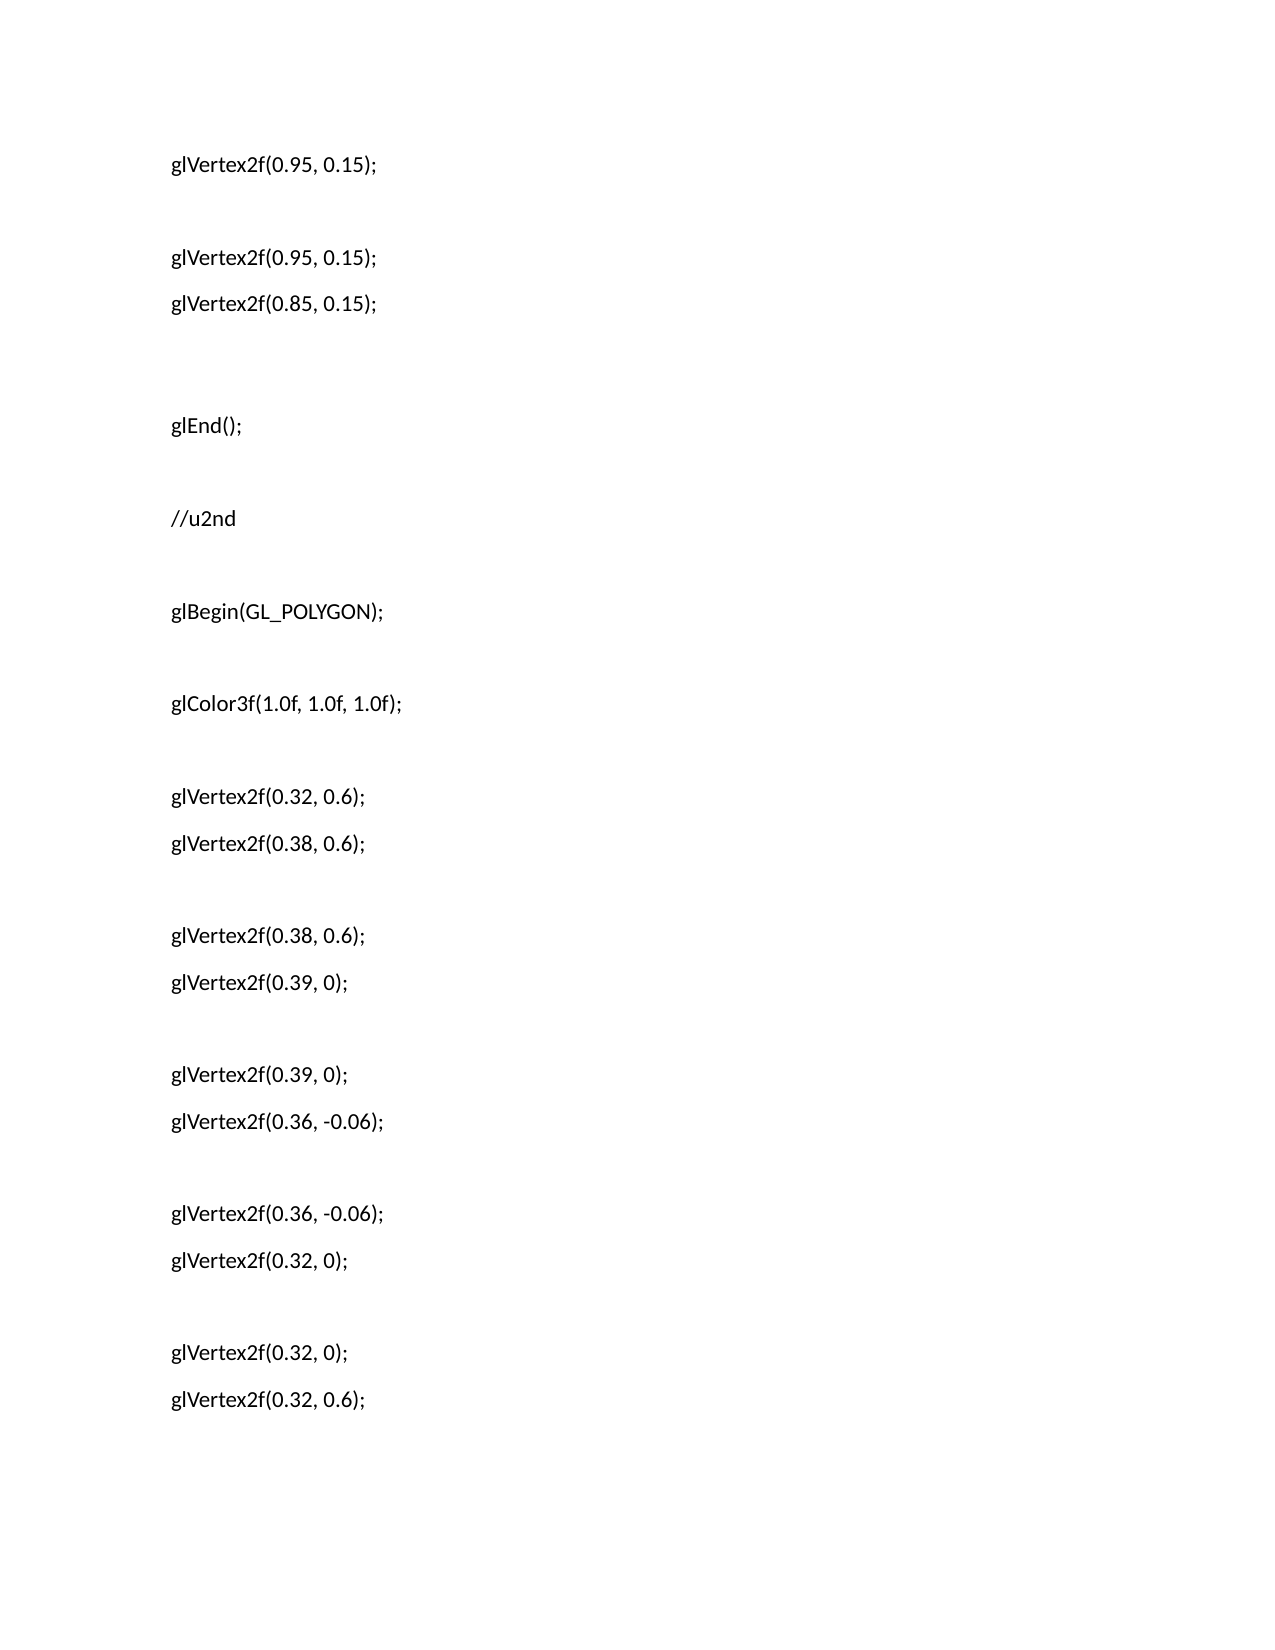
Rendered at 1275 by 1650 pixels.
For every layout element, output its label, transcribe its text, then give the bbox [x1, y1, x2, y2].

text glVertex2f(0.32, 0.6); [150, 1385, 1125, 1413]
text //u2nd [150, 504, 1125, 532]
text glVertex2f(0.36, -0.06); [150, 1107, 1125, 1135]
text glVertex2f(0.32, 0); [150, 1338, 1125, 1367]
text glVertex2f(0.38, 0.6); [150, 921, 1125, 949]
text glVertex2f(0.36, -0.06); [150, 1199, 1125, 1227]
text glVertex2f(0.95, 0.15); [150, 243, 1125, 271]
text glEnd(); [150, 411, 1125, 439]
text glVertex2f(0.85, 0.15); [150, 289, 1125, 317]
text glColor3f(1.0f, 1.0f, 1.0f); [150, 689, 1125, 718]
text glVertex2f(0.39, 0); [150, 1060, 1125, 1088]
text glVertex2f(0.32, 0); [150, 1246, 1125, 1274]
text glVertex2f(0.39, 0); [150, 968, 1125, 996]
text glVertex2f(0.38, 0.6); [150, 829, 1125, 857]
text glVertex2f(0.95, 0.15); [150, 150, 1125, 178]
text glVertex2f(0.32, 0.6); [150, 782, 1125, 810]
text glBegin(GL_POLYGON); [150, 597, 1125, 625]
